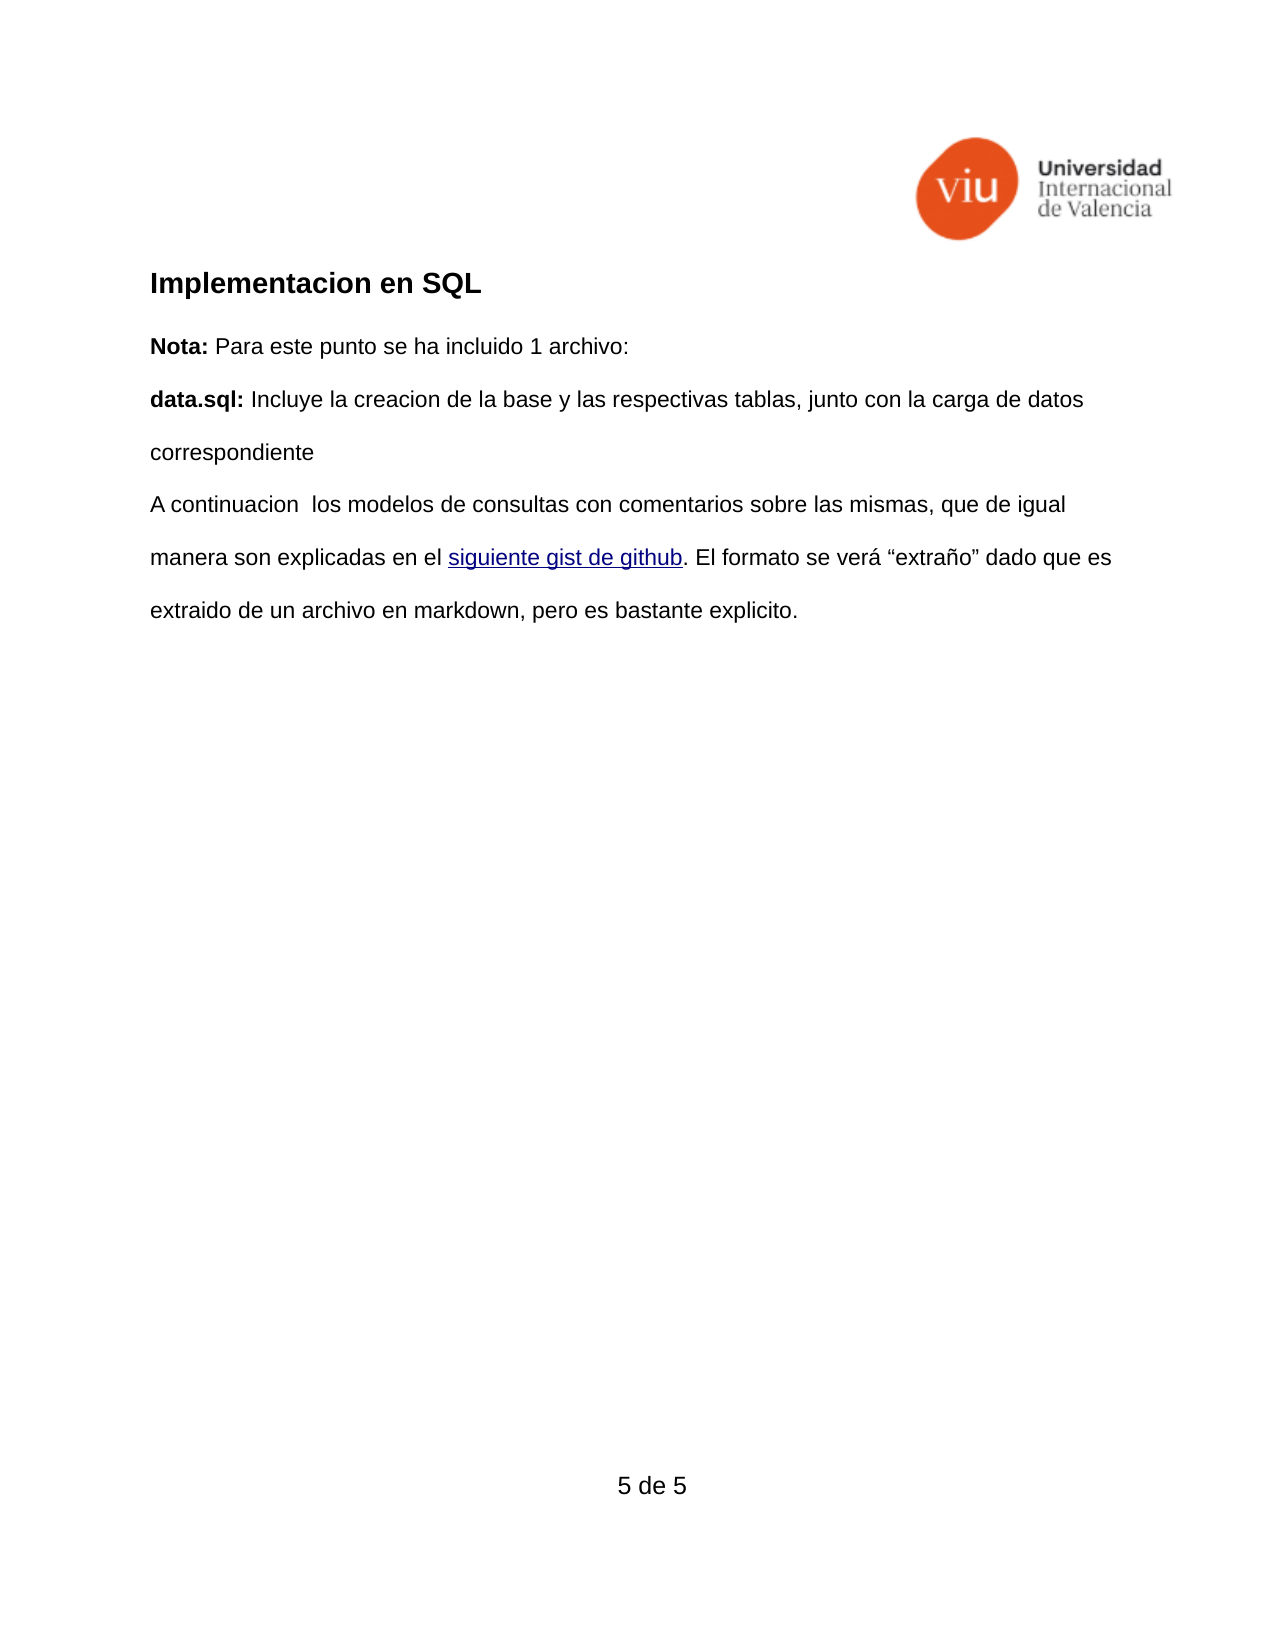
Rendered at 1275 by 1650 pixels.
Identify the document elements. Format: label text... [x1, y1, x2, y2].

text data.sql: Incluye la creacion de la base y las respectivas tablas, junto con la carga de datos correspondiente [150, 386, 1125, 465]
text Nota: Para este punto se ha incluido 1 archivo: [150, 333, 1125, 360]
text A continuacion los modelos de consultas con comentarios sobre las mismas, que de igual manera son explicadas en el siguiente gist de github. El formato se verá “extraño” dado que es extraido de un archivo en markdown, pero es bastante explicito. [150, 491, 1125, 623]
picture [913, 134, 1175, 245]
text Implementacion en SQL [150, 266, 1125, 300]
